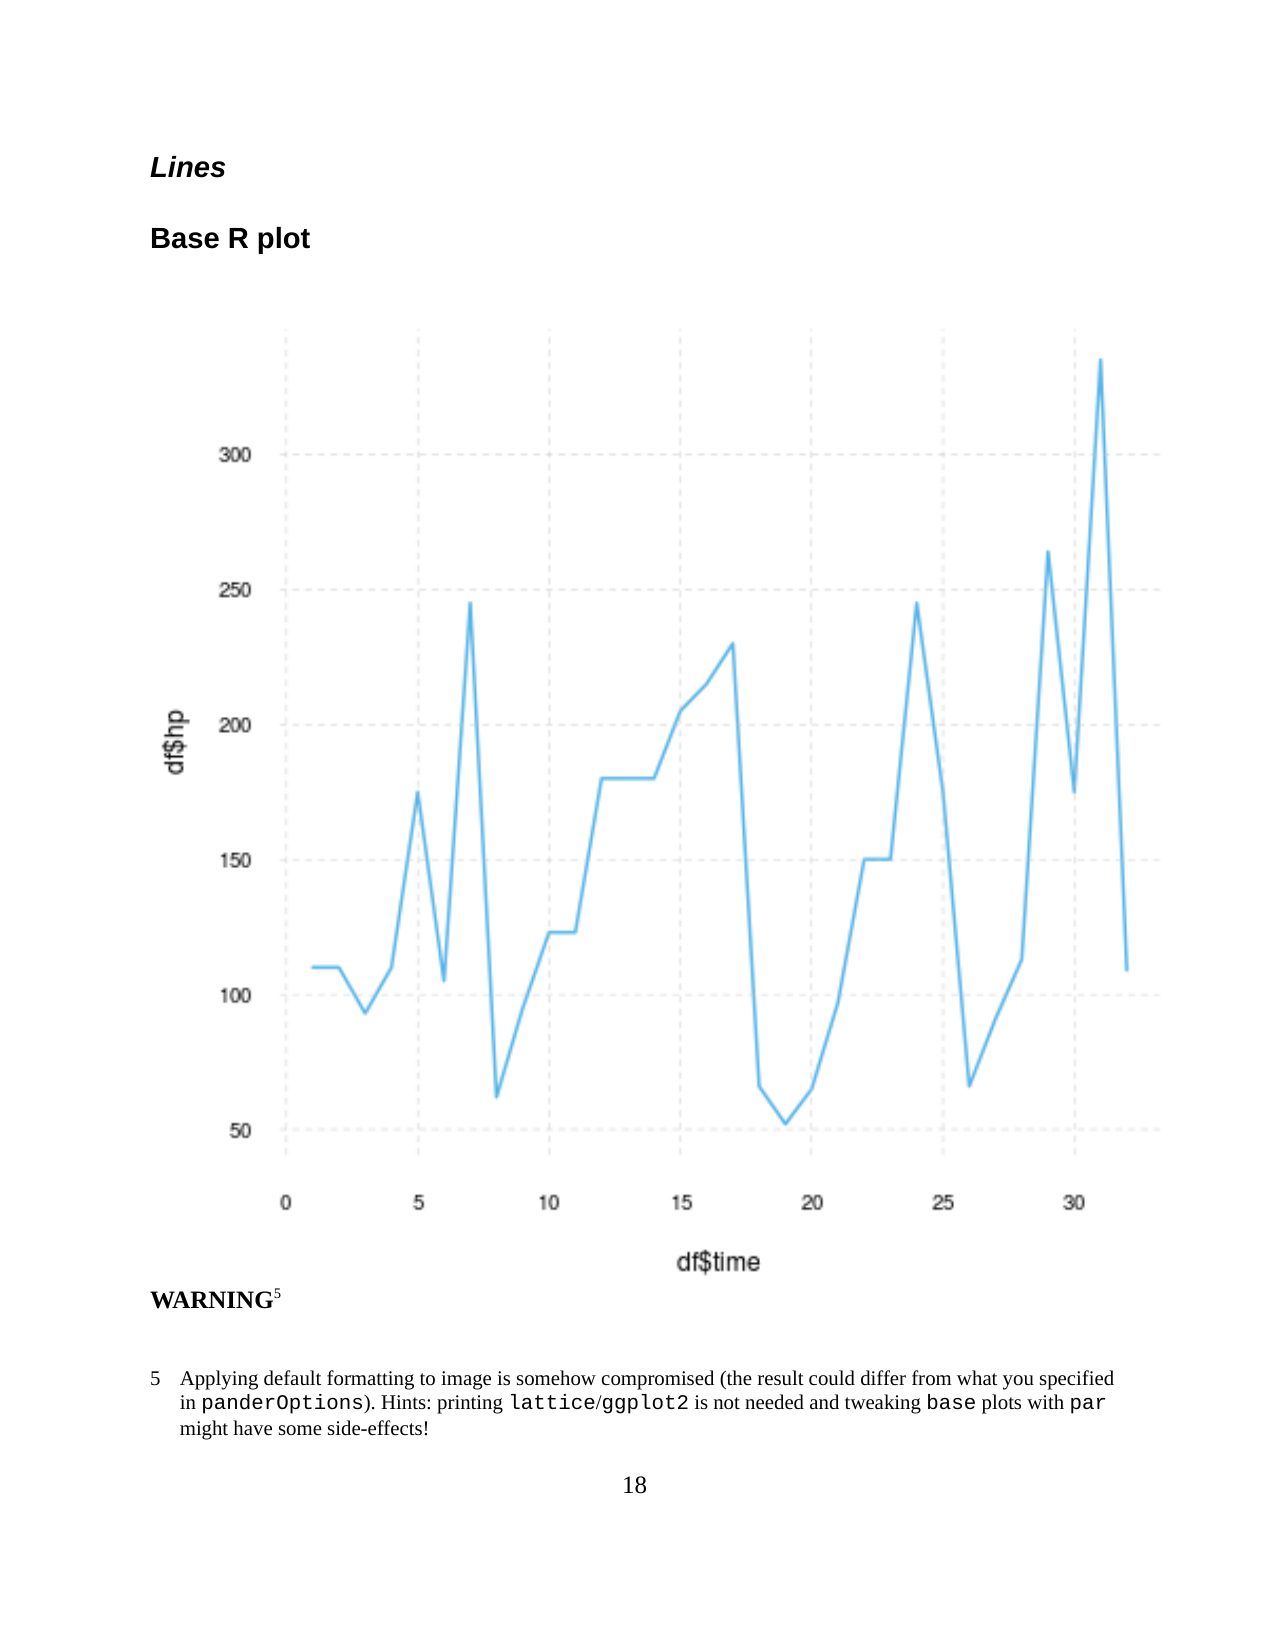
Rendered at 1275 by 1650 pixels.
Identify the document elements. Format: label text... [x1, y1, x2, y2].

picture [150, 267, 1163, 1280]
text Applying default formatting to image is somehow compromised (the result could differ from what you specified in panderOptions). Hints: printing lattice/ggplot2 is not needed and tweaking base plots with par might have some side-effects! [150, 1366, 1125, 1440]
subtitle Base R plot [150, 221, 1125, 254]
text WARNING [150, 1280, 1125, 1314]
subtitle Lines [150, 150, 1125, 183]
